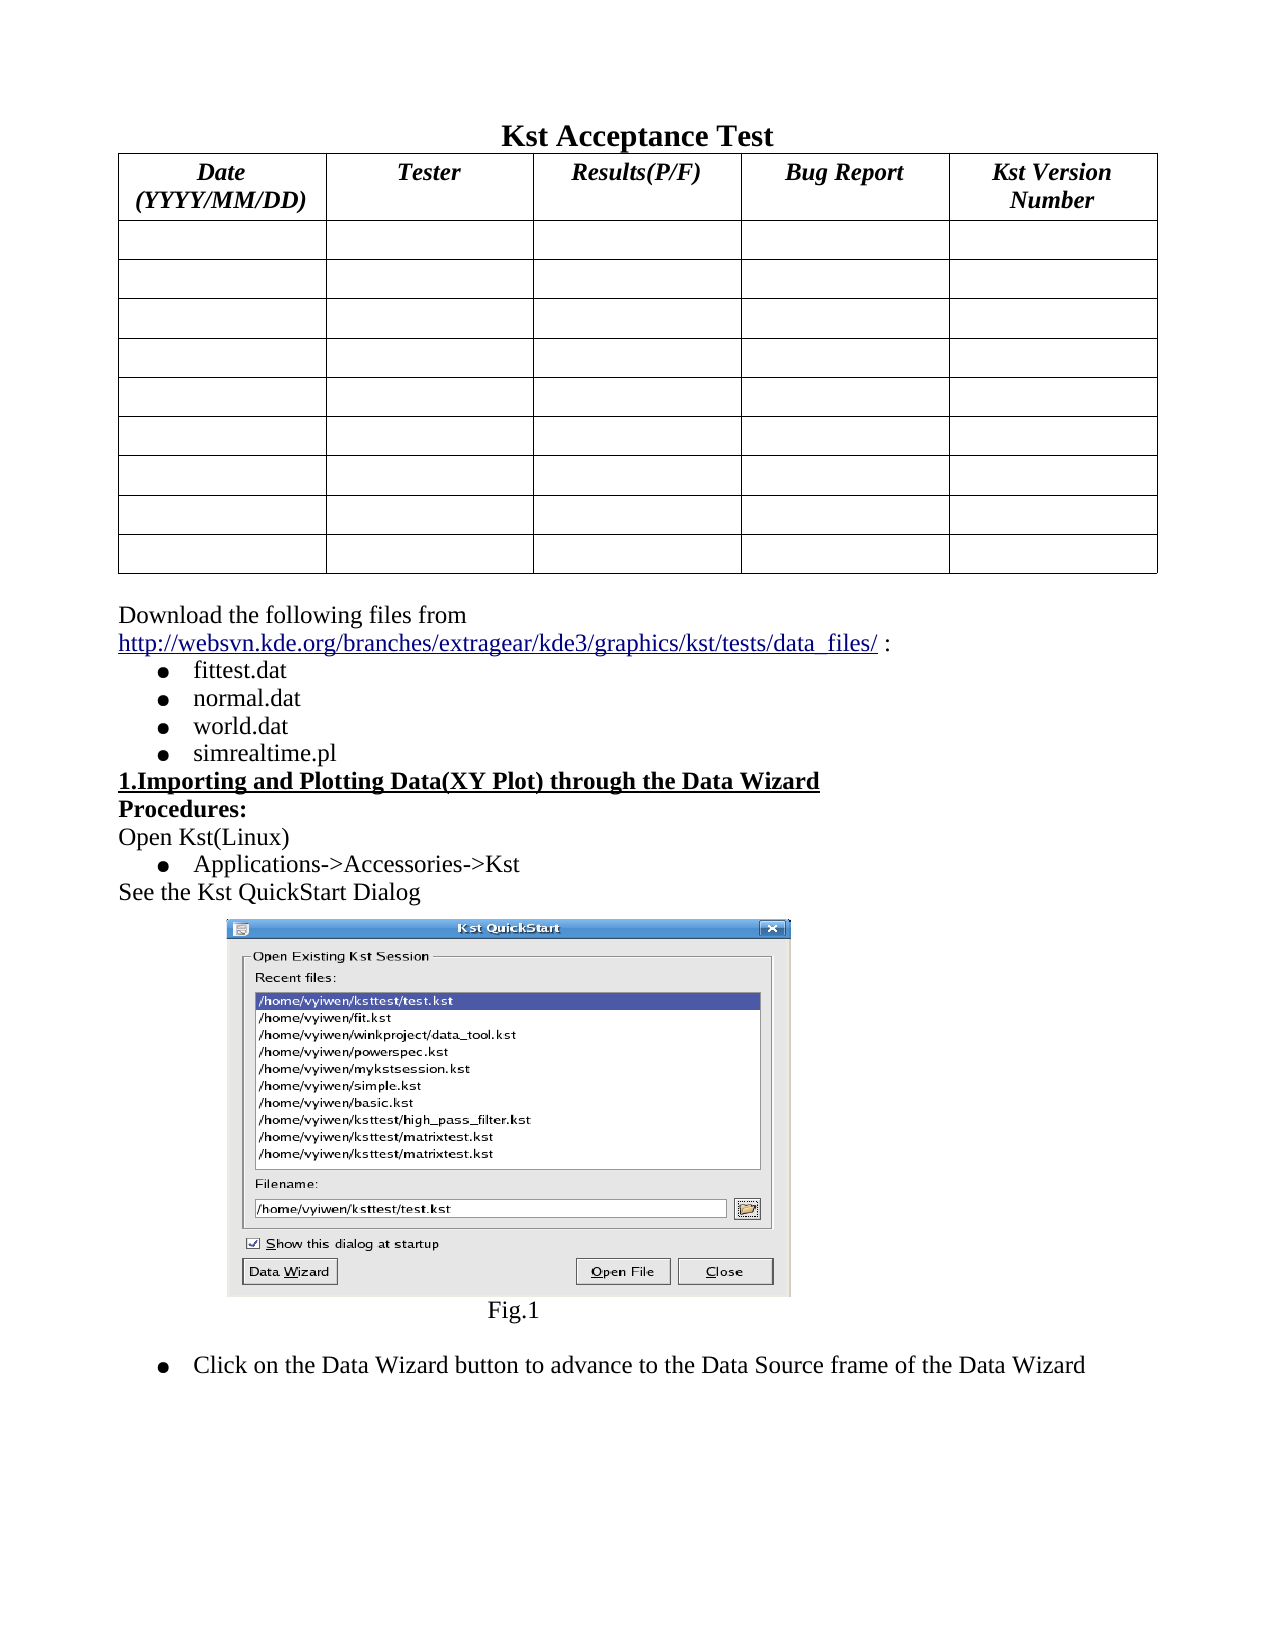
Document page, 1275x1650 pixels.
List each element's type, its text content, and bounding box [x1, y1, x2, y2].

table_cell [327, 456, 533, 494]
table_cell [119, 496, 326, 534]
table_cell [742, 339, 949, 377]
table_cell [950, 221, 1157, 259]
table_header Tester [327, 154, 533, 220]
table_cell [327, 299, 533, 337]
table_cell [742, 260, 949, 298]
table_cell [327, 496, 533, 534]
table_cell [742, 496, 949, 534]
table_cell [327, 378, 533, 416]
text Open Kst(Linux) [118, 823, 1157, 850]
text Kst Acceptance Test [118, 118, 1157, 153]
table_cell [119, 299, 326, 337]
table_cell [534, 496, 741, 534]
picture [226, 919, 791, 1297]
table_cell [534, 339, 741, 377]
table_cell [327, 339, 533, 377]
table_cell [950, 299, 1157, 337]
table_header Results(P/F) [534, 154, 741, 220]
text Fig.1 [118, 906, 1157, 1324]
table_cell [327, 221, 533, 259]
table_cell [119, 417, 326, 455]
table_cell [119, 260, 326, 298]
table_cell [119, 221, 326, 259]
list Click on the Data Wizard button to advance to the Data Source frame of the Data Wizard [156, 1352, 1157, 1379]
table_cell [742, 535, 949, 573]
list fittest.dat [156, 656, 1157, 684]
table_cell [742, 456, 949, 494]
table_header Kst Version Number [950, 154, 1157, 220]
table_cell [950, 535, 1157, 573]
list normal.dat [156, 684, 1157, 712]
list simrealtime.pl [156, 739, 1157, 767]
table_cell [327, 535, 533, 573]
table_cell [534, 221, 741, 259]
table_cell [534, 456, 741, 494]
list world.dat [156, 712, 1157, 739]
text Download the following files from http://websvn.kde.org/branches/extragear/kde3/graphics/kst/tests/data_files/ : [118, 601, 1157, 656]
table_cell [742, 221, 949, 259]
table_header Date (YYYY/MM/DD) [119, 154, 326, 220]
table_cell [742, 417, 949, 455]
table_cell [950, 339, 1157, 377]
table_cell [534, 378, 741, 416]
table_cell [119, 339, 326, 377]
table_cell [327, 417, 533, 455]
table_cell [534, 535, 741, 573]
table_cell [950, 417, 1157, 455]
text Procedures: [118, 795, 1157, 823]
table_cell [742, 378, 949, 416]
table_cell [950, 260, 1157, 298]
text See the Kst QuickStart Dialog [118, 878, 1157, 906]
table_cell [742, 299, 949, 337]
table_cell [534, 417, 741, 455]
table_cell [950, 496, 1157, 534]
table_header Bug Report [742, 154, 949, 220]
list Applications->Accessories->Kst [156, 850, 1157, 878]
text 1.Importing and Plotting Data(XY Plot) through the Data Wizard [118, 767, 1157, 795]
table_cell [950, 378, 1157, 416]
table_cell [119, 535, 326, 573]
table_cell [327, 260, 533, 298]
table_cell [534, 260, 741, 298]
table_cell [119, 456, 326, 494]
table_cell [119, 378, 326, 416]
table_cell [950, 456, 1157, 494]
table_cell [534, 299, 741, 337]
